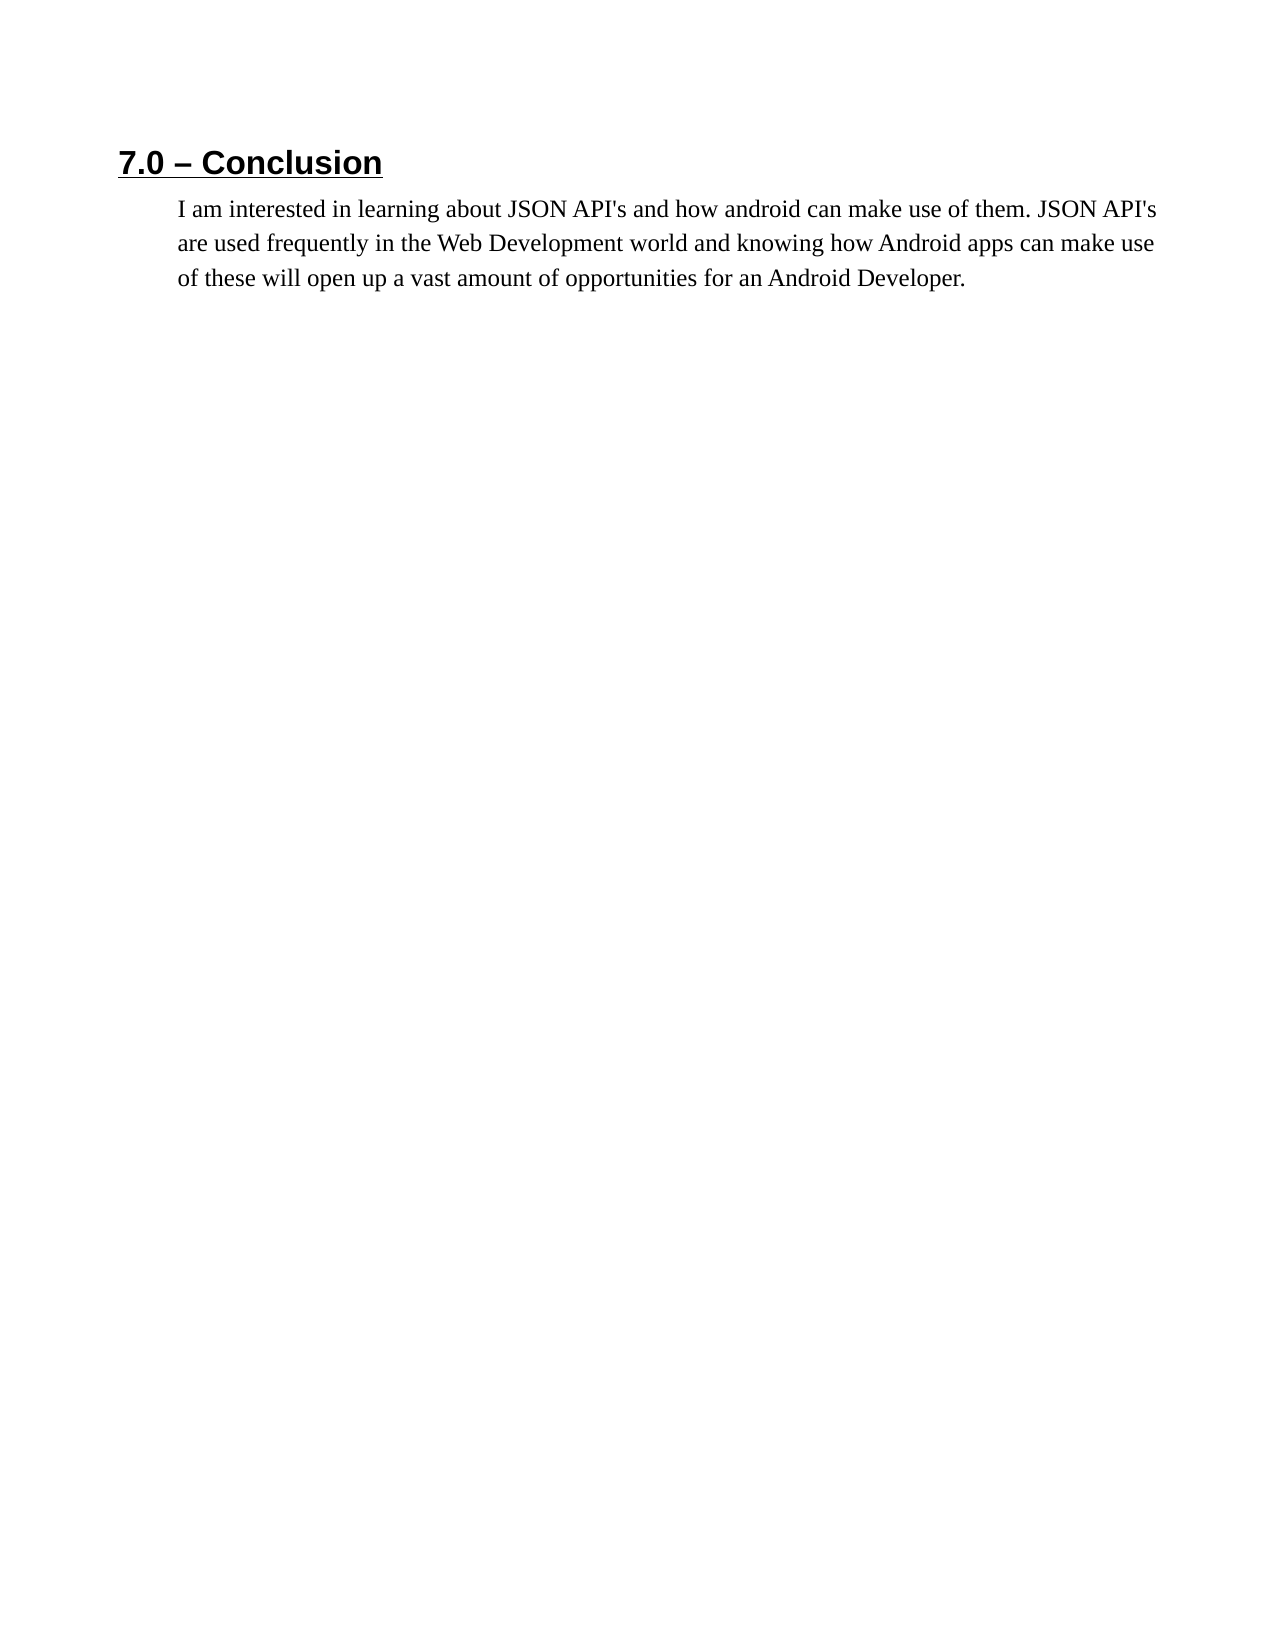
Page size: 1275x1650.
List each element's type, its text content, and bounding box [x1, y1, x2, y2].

subtitle 7.0 – Conclusion [118, 143, 1157, 182]
subtitle I am interested in learning about JSON API's and how android can make use of them. JSON API's are used frequently in the Web Development world and knowing how Android apps can make use of these will open up a vast amount of opportunities for an Android Developer. [177, 194, 1157, 292]
